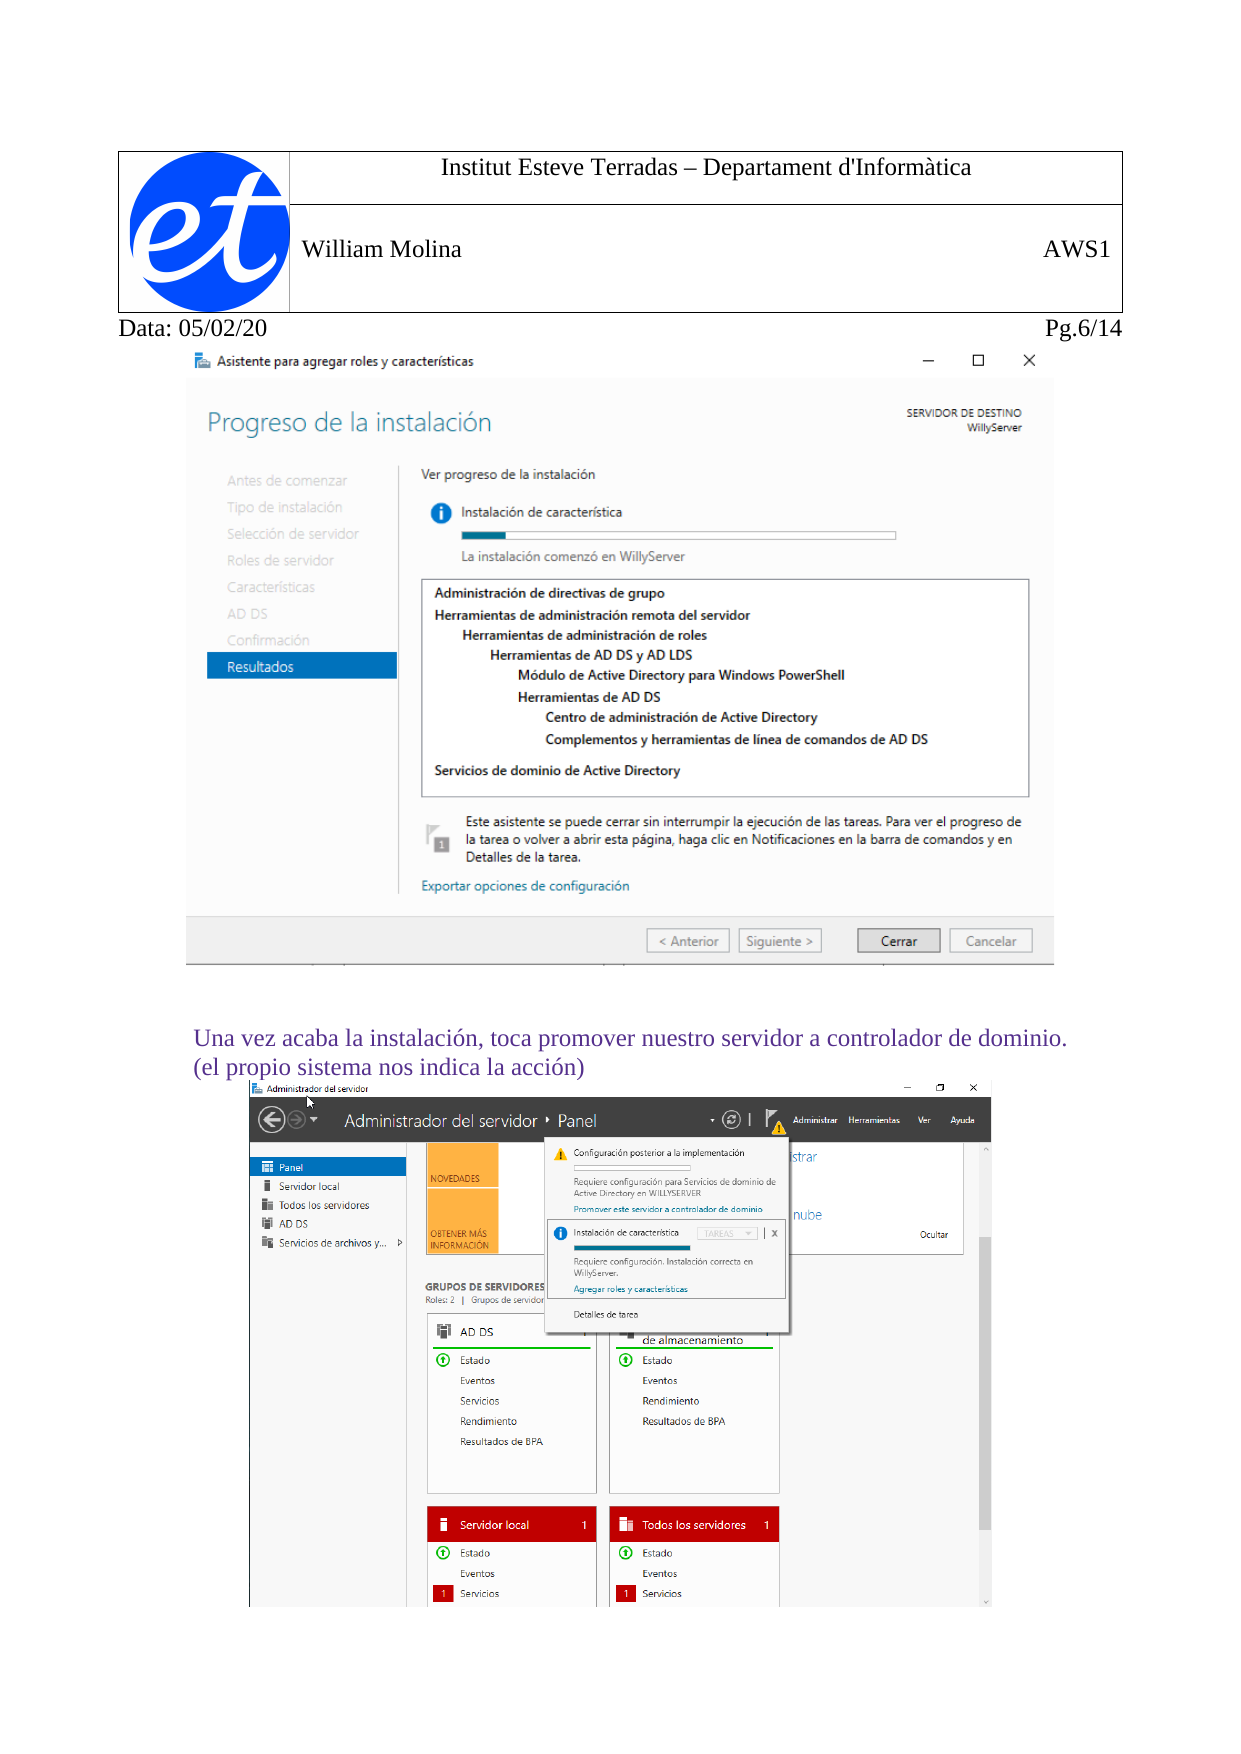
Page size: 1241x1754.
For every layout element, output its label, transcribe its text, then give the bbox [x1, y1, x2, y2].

picture [186, 347, 1055, 966]
picture [249, 1080, 992, 1607]
text Una vez acaba la instalación, toca promover nuestro servidor a controlador de dominio. [193, 1023, 1122, 1052]
text (el propio sistema nos indica la acción) [193, 1052, 1122, 1081]
picture [129, 152, 290, 312]
